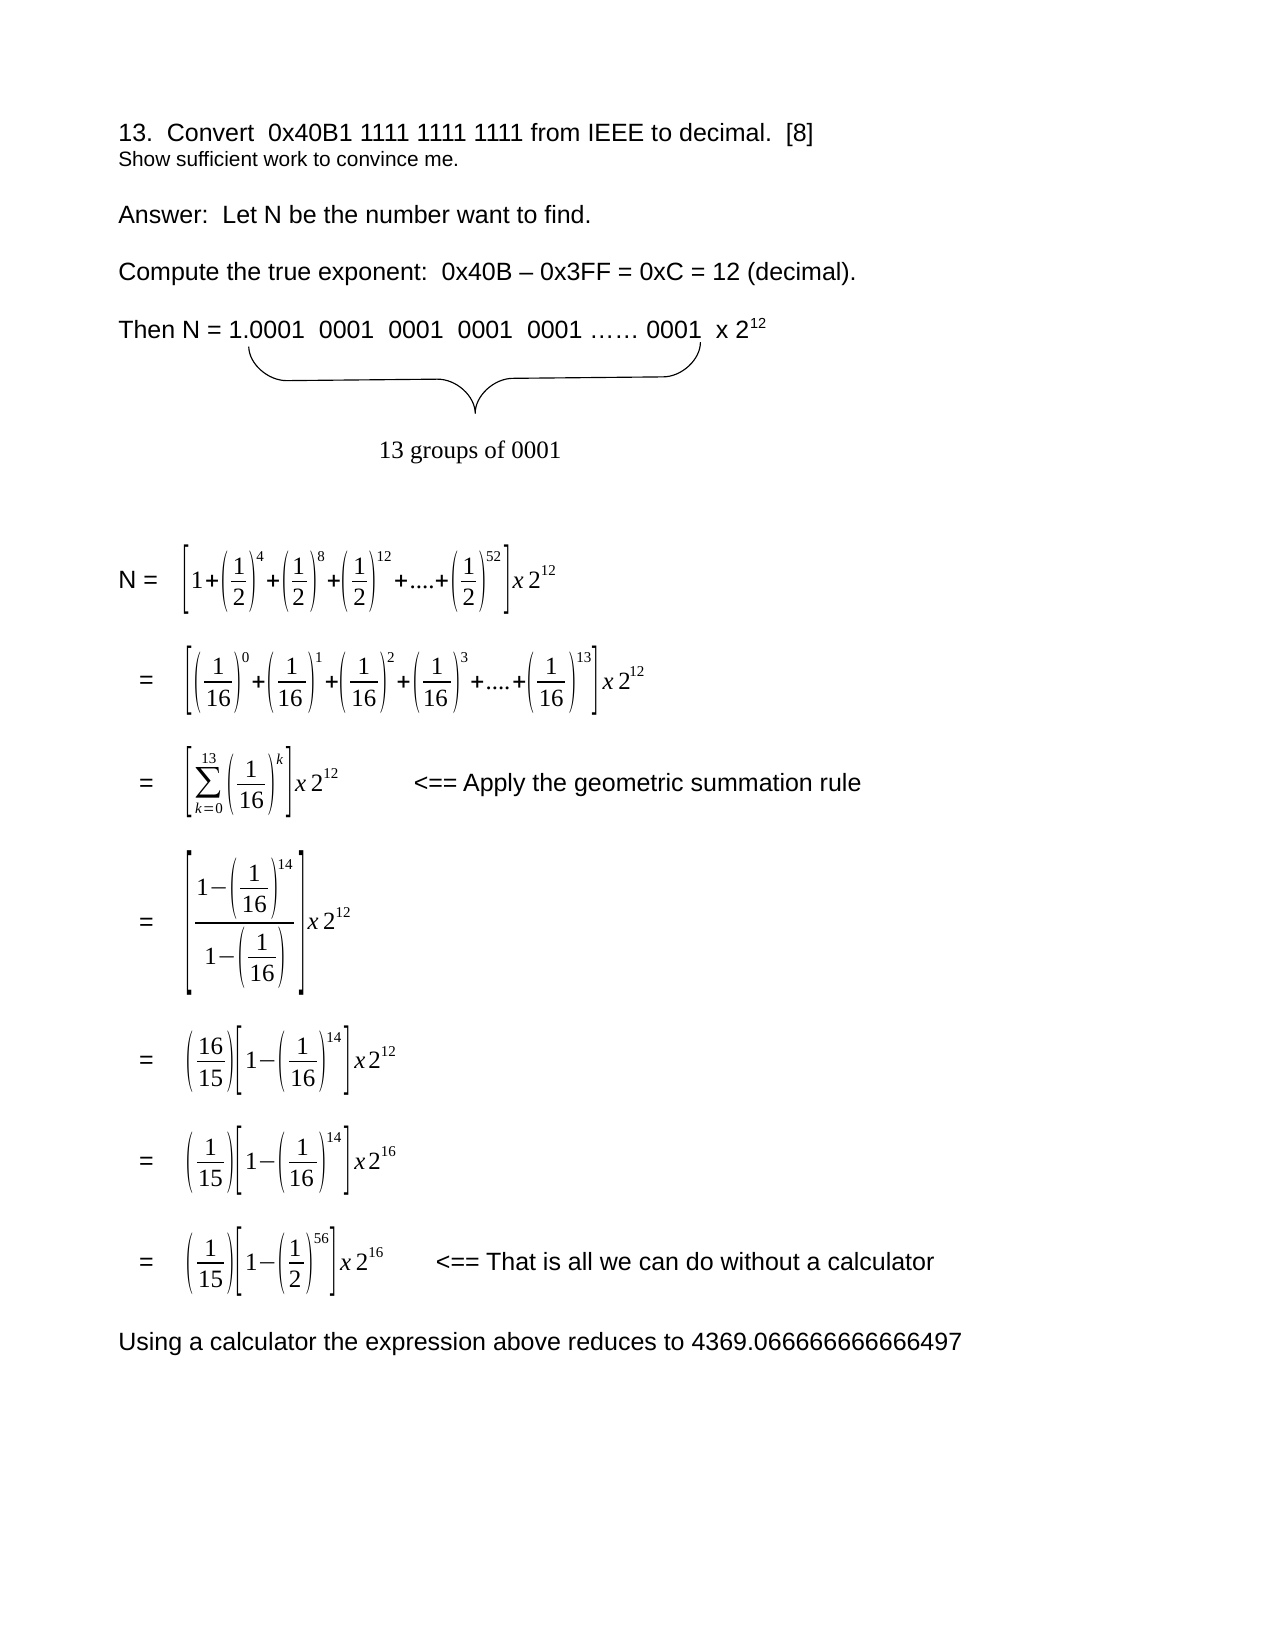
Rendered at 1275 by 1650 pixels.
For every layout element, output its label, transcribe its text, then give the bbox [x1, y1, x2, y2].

text = [118, 1126, 1157, 1198]
text Using a calculator the expression above reduces to 4369.066666666666497 [118, 1327, 1157, 1356]
text Compute the true exponent: 0x40B – 0x3FF = 0xC = 12 (decimal). [118, 257, 1157, 286]
text 13. Convert 0x40B1 1111 1111 1111 from IEEE to decimal. [8] [118, 118, 1157, 147]
text = <== Apply the geometric summation rule [118, 746, 1157, 820]
text Answer: Let N be the number want to find. [118, 199, 1157, 228]
text = <== That is all we can do without a calculator [118, 1226, 1157, 1298]
text N = [118, 544, 1157, 617]
text = [118, 645, 1157, 717]
text Show sufficient work to convince me. [118, 147, 1157, 171]
text Then N = 1.0001 0001 0001 0001 0001 …… 0001 x 212 [118, 314, 1157, 343]
text = [118, 849, 1157, 996]
text = [118, 1025, 1157, 1097]
